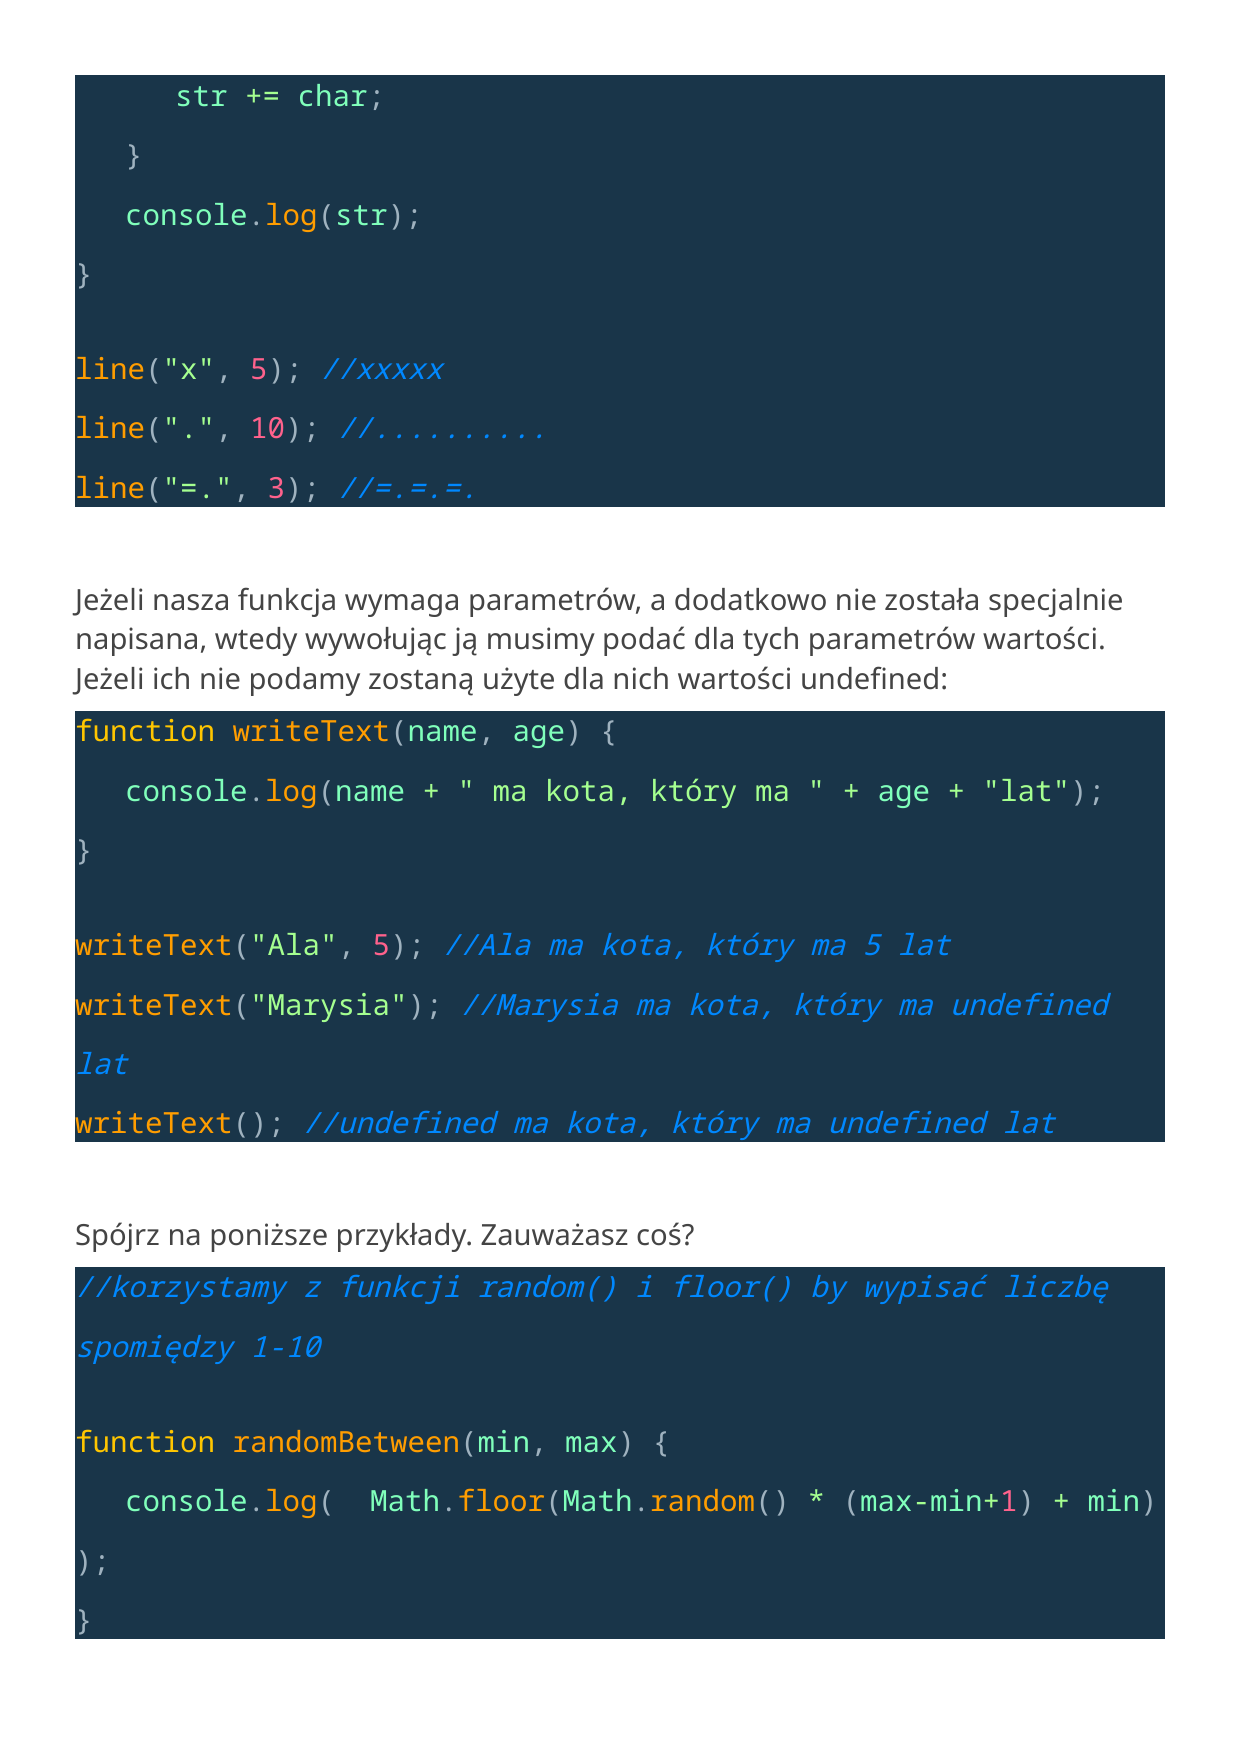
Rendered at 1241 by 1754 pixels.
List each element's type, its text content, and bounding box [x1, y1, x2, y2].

text console.log( Math.floor(Math.random() * (max-min+1) + min) ); [75, 1481, 1165, 1580]
text function writeText(name, age) { [75, 711, 1165, 750]
text } [75, 1599, 1165, 1639]
text } [75, 134, 1165, 174]
text } [75, 829, 1165, 869]
text function randomBetween(min, max) { [75, 1421, 1165, 1461]
text console.log(str); [75, 194, 1165, 234]
text line("=.", 3); //=.=.=. [75, 467, 1165, 507]
text } [75, 253, 1165, 293]
text writeText("Marysia"); //Marysia ma kota, który ma undefined lat [75, 984, 1165, 1083]
text console.log(name + " ma kota, który ma " + age + "lat"); [75, 770, 1165, 810]
text Spójrz na poniższe przykłady. Zauważasz coś? [75, 1214, 1165, 1254]
text line("x", 5); //xxxxx [75, 348, 1165, 388]
text Jeżeli nasza funkcja wymaga parametrów, a dodatkowo nie została specjalnie napisana, wtedy wywołując ją musimy podać dla tych parametrów wartości. Jeżeli ich nie podamy zostaną użyte dla nich wartości undefined: [75, 579, 1165, 698]
text str += char; [75, 75, 1165, 115]
text writeText("Ala", 5); //Ala ma kota, który ma 5 lat [75, 924, 1165, 964]
text writeText(); //undefined ma kota, który ma undefined lat [75, 1103, 1165, 1142]
text line(".", 10); //.......... [75, 408, 1165, 447]
text //korzystamy z funkcji random() i floor() by wypisać liczbę spomiędzy 1-10 [75, 1267, 1165, 1366]
